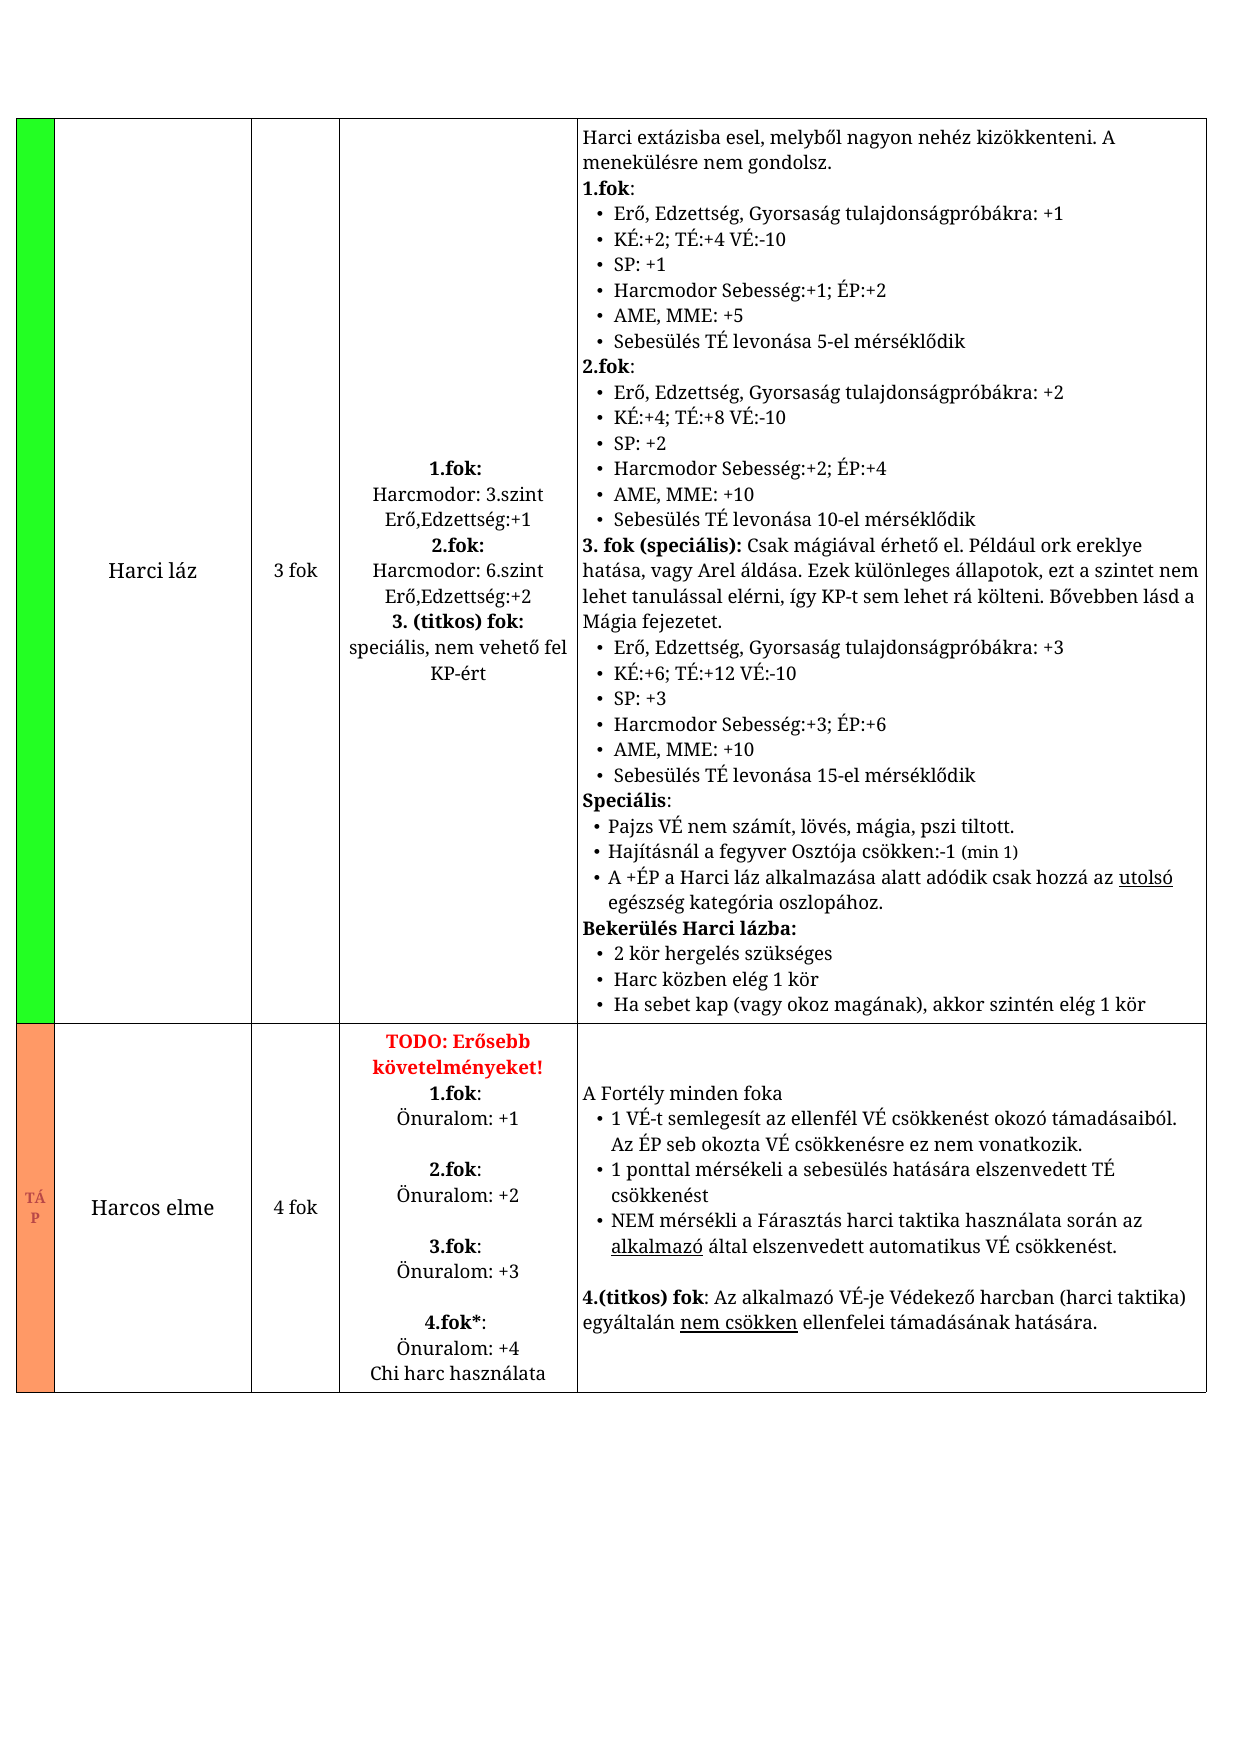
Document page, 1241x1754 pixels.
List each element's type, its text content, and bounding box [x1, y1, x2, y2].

table_cell TÁP [17, 1024, 54, 1392]
table_cell Harcos elme [55, 1024, 251, 1392]
table_cell 4 fok [252, 1024, 339, 1392]
table_cell [17, 119, 54, 1023]
table_cell Harci láz [55, 119, 251, 1023]
table_cell 3 fok [252, 119, 339, 1023]
table_cell A Fortély minden foka 1 VÉ-t semlegesít az ellenfél VÉ csökkenést okozó támadásaiból. Az ÉP seb okozta VÉ csökkenésre ez nem vonatkozik. 1 ponttal mérsékeli a sebesülés hatására elszenvedett TÉ csökkenést NEM mérsékli a Fárasztás harci taktika használata során az alkalmazó által elszenvedett automatikus VÉ csökkenést. 4.(titkos) fok: Az alkalmazó VÉ-je Védekező harcban (harci taktika) egyáltalán nem csökken ellenfelei támadásának hatására. [578, 1024, 1206, 1392]
table_cell 1.fok: Harcmodor: 3.szint Erő,Edzettség:+1 2.fok: Harcmodor: 6.szint Erő,Edzettség:+2 3. (titkos) fok: speciális, nem vehető fel KP-ért [340, 119, 577, 1023]
table_cell Harci extázisba esel, melyből nagyon nehéz kizökkenteni. A menekülésre nem gondolsz. 1.fok: Erő, Edzettség, Gyorsaság tulajdonságpróbákra: +1 KÉ:+2; TÉ:+4 VÉ:-10 SP: +1 Harcmodor Sebesség:+1; ÉP:+2 AME, MME: +5 Sebesülés TÉ levonása 5-el mérséklődik 2.fok: Erő, Edzettség, Gyorsaság tulajdonságpróbákra: +2 KÉ:+4; TÉ:+8 VÉ:-10 SP: +2 Harcmodor Sebesség:+2; ÉP:+4 AME, MME: +10 Sebesülés TÉ levonása 10-el mérséklődik 3. fok (speciális): Csak mágiával érhető el. Például ork ereklye hatása, vagy Arel áldása. Ezek különleges állapotok, ezt a szintet nem lehet tanulással elérni, így KP-t sem lehet rá költeni. Bővebben lásd a Mágia fejezetet. Erő, Edzettség, Gyorsaság tulajdonságpróbákra: +3 KÉ:+6; TÉ:+12 VÉ:-10 SP: +3 Harcmodor Sebesség:+3; ÉP:+6 AME, MME: +10 Sebesülés TÉ levonása 15-el mérséklődik Speciális: Pajzs VÉ nem számít, lövés, mágia, pszi tiltott. Hajításnál a fegyver Osztója csökken:-1 (min 1) A +ÉP a Harci láz alkalmazása alatt adódik csak hozzá az utolsó egészség kategória oszlopához. Bekerülés Harci lázba: 2 kör hergelés szükséges Harc közben elég 1 kör Ha sebet kap (vagy okoz magának), akkor szintén elég 1 kör [578, 119, 1206, 1023]
table_cell TODO: Erősebb követelményeket! 1.fok: Önuralom: +1 2.fok: Önuralom: +2 3.fok: Önuralom: +3 4.fok*: Önuralom: +4 Chi harc használata [340, 1024, 577, 1392]
